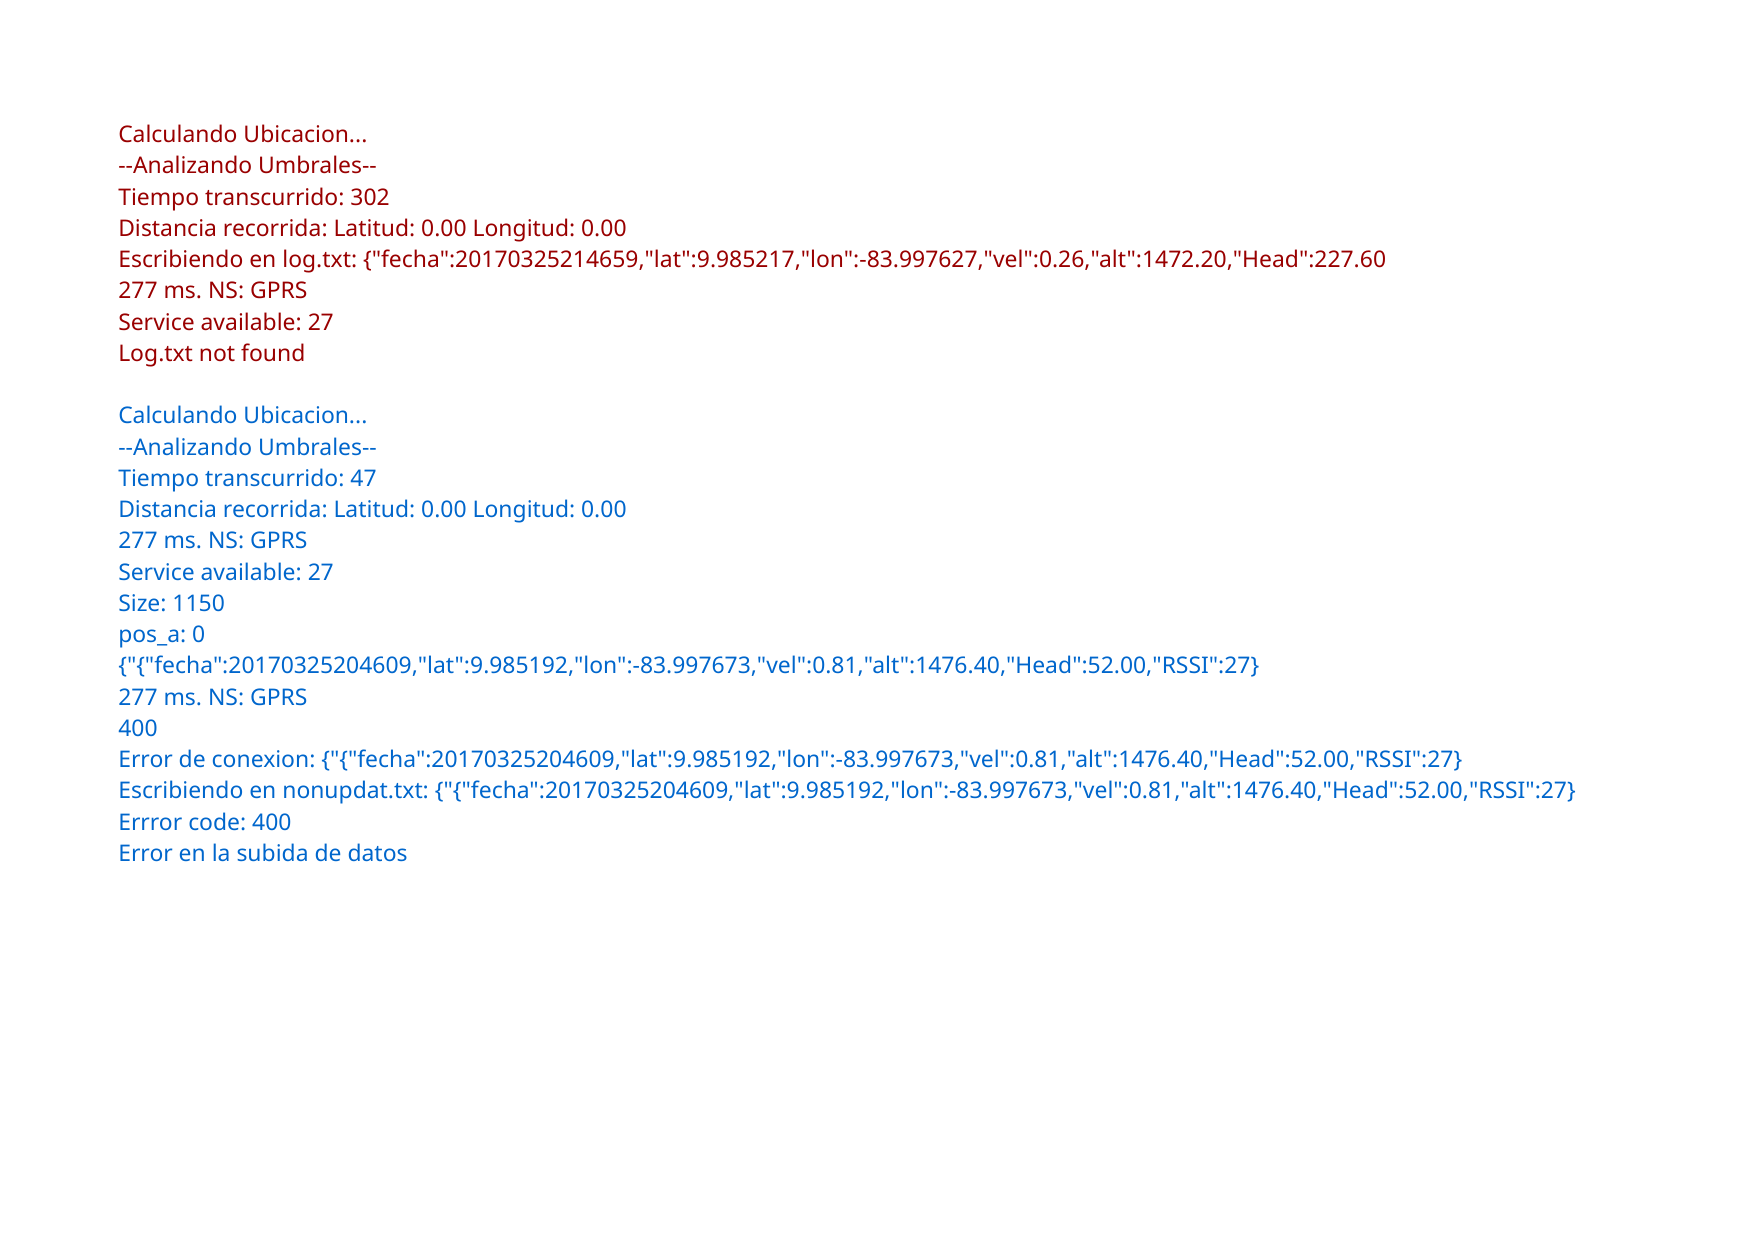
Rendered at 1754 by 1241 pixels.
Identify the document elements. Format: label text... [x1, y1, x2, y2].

text Service available: 27 [118, 306, 1635, 337]
text Tiempo transcurrido: 302 [118, 181, 1635, 212]
text Error en la subida de datos [118, 837, 1635, 868]
text 400 [118, 712, 1635, 743]
text Distancia recorrida: Latitud: 0.00 Longitud: 0.00 [118, 493, 1635, 524]
text Size: 1150 [118, 587, 1635, 618]
text Calculando Ubicacion... [118, 399, 1635, 431]
text Log.txt not found [118, 337, 1635, 368]
text 277 ms. NS: GPRS [118, 524, 1635, 556]
text Calculando Ubicacion... [118, 118, 1635, 149]
text Tiempo transcurrido: 47 [118, 462, 1635, 493]
text Escribiendo en log.txt: {"fecha":20170325214659,"lat":9.985217,"lon":-83.997627,"vel":0.26,"alt":1472.20,"Head":227.60 [118, 243, 1635, 274]
text --Analizando Umbrales-- [118, 149, 1635, 181]
text Escribiendo en nonupdat.txt: {"{"fecha":20170325204609,"lat":9.985192,"lon":-83.997673,"vel":0.81,"alt":1476.40,"Head":52.00,"RSSI":27} Errror code: 400 [118, 774, 1635, 837]
text {"{"fecha":20170325204609,"lat":9.985192,"lon":-83.997673,"vel":0.81,"alt":1476.40,"Head":52.00,"RSSI":27} [118, 649, 1635, 681]
text Distancia recorrida: Latitud: 0.00 Longitud: 0.00 [118, 212, 1635, 243]
text --Analizando Umbrales-- [118, 431, 1635, 462]
text Service available: 27 [118, 556, 1635, 587]
text 277 ms. NS: GPRS [118, 681, 1635, 712]
text 277 ms. NS: GPRS [118, 274, 1635, 306]
text Error de conexion: {"{"fecha":20170325204609,"lat":9.985192,"lon":-83.997673,"vel":0.81,"alt":1476.40,"Head":52.00,"RSSI":27} [118, 743, 1635, 774]
text pos_a: 0 [118, 618, 1635, 649]
